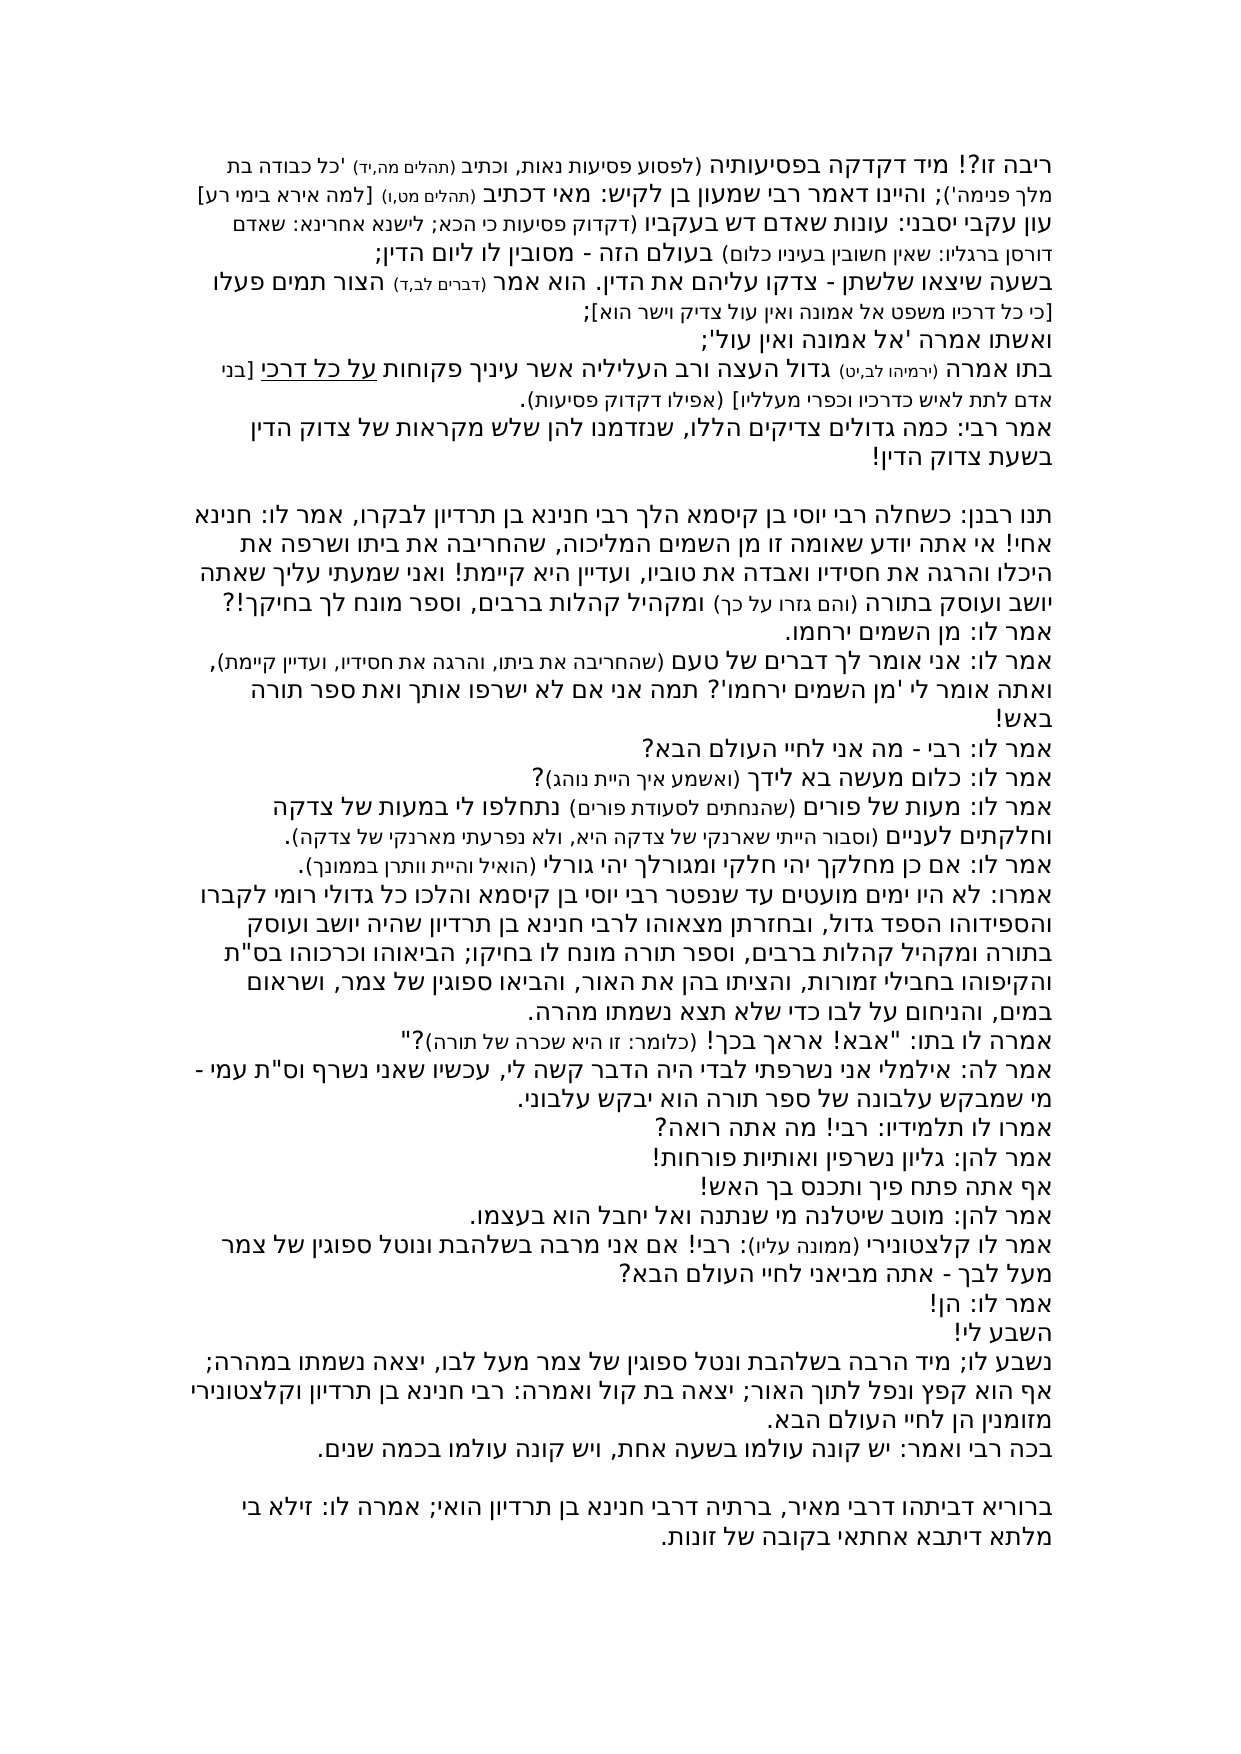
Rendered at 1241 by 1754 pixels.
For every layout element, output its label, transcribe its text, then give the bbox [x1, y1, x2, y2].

text אמר לו: אם כן מחלקך יהי חלקי ומגורלך יהי גורלי (הואיל והיית וותרן בממונך). [187, 851, 1053, 880]
text בשעה שיצאו שלשתן - צדקו עליהם את הדין. הוא אמר (דברים לב,ד) הצור תמים פעלו [כי כל דרכיו משפט אל אמונה ואין עול צדיק וישר הוא]; [187, 267, 1053, 325]
text אמר להן: מוטב שיטלנה מי שנתנה ואל יחבל הוא בעצמו. [187, 1201, 1053, 1230]
text אמר רבי: כמה גדולים צדיקים הללו, שנזדמנו להן שלש מקראות של צדוק הדין בשעת צדוק הדין! [187, 413, 1053, 471]
text אמר לו: הן! [187, 1289, 1053, 1318]
text אמר לו: רבי - מה אני לחיי העולם הבא? [187, 734, 1053, 763]
text ואשתו אמרה 'אל אמונה ואין עול'; [187, 325, 1053, 354]
text אמרו לו תלמידיו: רבי! מה אתה רואה? [187, 1114, 1053, 1143]
text אמר לו קלצטונירי (ממונה עליו): רבי! אם אני מרבה בשלהבת ונוטל ספוגין של צמר מעל לבך - אתה מביאני לחיי העולם הבא? [187, 1230, 1053, 1289]
text בכה רבי ואמר: יש קונה עולמו בשעה אחת, ויש קונה עולמו בכמה שנים. [187, 1435, 1053, 1464]
text אמרה לו בתו: "אבא! אראך בכך! (כלומר: זו היא שכרה של תורה)?" [187, 1026, 1053, 1055]
text ברוריא דביתהו דרבי מאיר, ברתיה דרבי חנינא בן תרדיון הואי; אמרה לו: זילא בי מלתא דיתבא אחתאי בקובה של זונות. [187, 1493, 1053, 1551]
text ריבה זו?! מיד דקדקה בפסיעותיה (לפסוע פסיעות נאות, וכתיב (תהלים מה,יד) 'כל כבודה בת מלך פנימה'); והיינו דאמר רבי שמעון בן לקיש: מאי דכתיב (תהלים מט,ו) [למה אירא בימי רע] עון עקבי יסבני: עונות שאדם דש בעקביו (דקדוק פסיעות כי הכא; לישנא אחרינא: שאדם דורסן ברגליו: שאין חשובין בעיניו כלום) בעולם הזה - מסובין לו ליום הדין; [187, 150, 1053, 267]
text אמר לו: אני אומר לך דברים של טעם (שהחריבה את ביתו, והרגה את חסידיו, ועדיין קיימת), ואתה אומר לי 'מן השמים ירחמו'? תמה אני אם לא ישרפו אותך ואת ספר תורה באש! [187, 646, 1053, 734]
text השבע לי! [187, 1318, 1053, 1347]
text אמר לו: מן השמים ירחמו. [187, 617, 1053, 646]
text תנו רבנן: כשחלה רבי יוסי בן קיסמא הלך רבי חנינא בן תרדיון לבקרו, אמר לו: חנינא אחי! אי אתה יודע שאומה זו מן השמים המליכוה, שהחריבה את ביתו ושרפה את היכלו והרגה את חסידיו ואבדה את טוביו, ועדיין היא קיימת! ואני שמעתי עליך שאתה יושב ועוסק בתורה (והם גזרו על כך) ומקהיל קהלות ברבים, וספר מונח לך בחיקך!? [187, 500, 1053, 617]
text אף הוא קפץ ונפל לתוך האור; יצאה בת קול ואמרה: רבי חנינא בן תרדיון וקלצטונירי מזומנין הן לחיי העולם הבא. [187, 1376, 1053, 1435]
text נשבע לו; מיד הרבה בשלהבת ונטל ספוגין של צמר מעל לבו, יצאה נשמתו במהרה; [187, 1347, 1053, 1376]
text אף אתה פתח פיך ותכנס בך האש! [187, 1172, 1053, 1201]
text אמר לו: מעות של פורים (שהנחתים לסעודת פורים) נתחלפו לי במעות של צדקה וחלקתים לעניים (וסבור הייתי שארנקי של צדקה היא, ולא נפרעתי מארנקי של צדקה). [187, 792, 1053, 851]
text אמר להן: גליון נשרפין ואותיות פורחות! [187, 1143, 1053, 1172]
text אמרו: לא היו ימים מועטים עד שנפטר רבי יוסי בן קיסמא והלכו כל גדולי רומי לקברו והספידוהו הספד גדול, ובחזרתן מצאוהו לרבי חנינא בן תרדיון שהיה יושב ועוסק בתורה ומקהיל קהלות ברבים, וספר תורה מונח לו בחיקו; הביאוהו וכרכוהו בס"ת והקיפוהו בחבילי זמורות, והציתו בהן את האור, והביאו ספוגין של צמר, ושראום במים, והניחום על לבו כדי שלא תצא נשמתו מהרה. [187, 880, 1053, 1026]
text אמר לה: אילמלי אני נשרפתי לבדי היה הדבר קשה לי, עכשיו שאני נשרף וס"ת עמי - מי שמבקש עלבונה של ספר תורה הוא יבקש עלבוני. [187, 1055, 1053, 1114]
text אמר לו: כלום מעשה בא לידך (ואשמע איך היית נוהג)? [187, 763, 1053, 792]
text בתו אמרה (ירמיהו לב,יט) גדול העצה ורב העליליה אשר עיניך פקוחות על כל דרכי [בני אדם לתת לאיש כדרכיו וכפרי מעלליו] (אפילו דקדוק פסיעות). [187, 354, 1053, 413]
